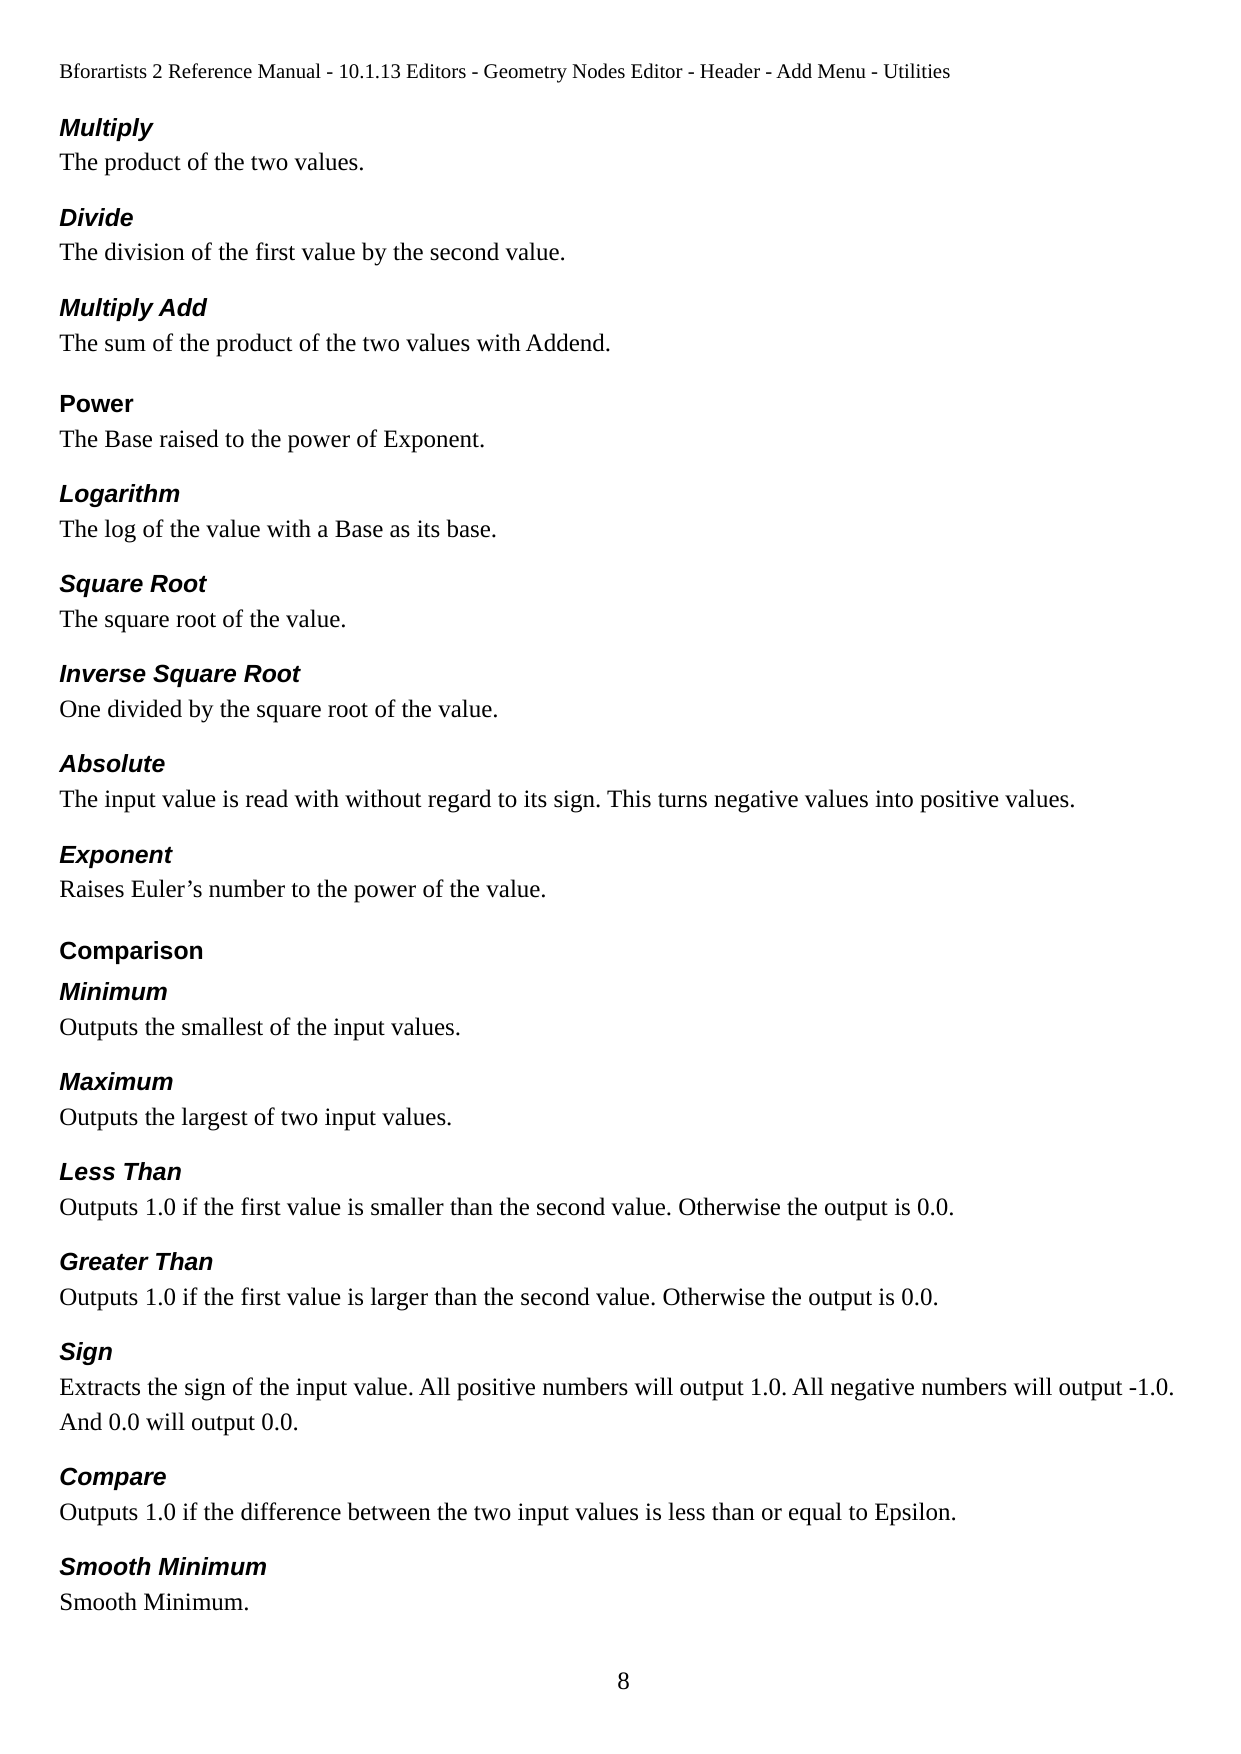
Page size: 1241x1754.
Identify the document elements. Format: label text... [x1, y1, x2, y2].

subtitle Comparison [59, 936, 1181, 964]
subtitle Power [59, 389, 1181, 418]
text Outputs 1.0 if the first value is smaller than the second value. Otherwise the output is 0.0. [59, 1192, 1181, 1221]
subtitle Exponent [59, 840, 1181, 868]
subtitle Minimum [59, 977, 1181, 1006]
subtitle Multiply Add [59, 293, 1181, 321]
text The product of the two values. [59, 147, 1181, 176]
subtitle Sign [59, 1337, 1181, 1366]
text The division of the first value by the second value. [59, 237, 1181, 266]
text The log of the value with a Base as its base. [59, 514, 1181, 543]
subtitle Divide [59, 203, 1181, 231]
subtitle Logarithm [59, 479, 1181, 508]
subtitle Maximum [59, 1067, 1181, 1096]
text The input value is read with without regard to its sign. This turns negative values into positive values. [59, 784, 1181, 813]
text Outputs the largest of two input values. [59, 1102, 1181, 1131]
text The Base raised to the power of Exponent. [59, 424, 1181, 453]
text One divided by the square root of the value. [59, 694, 1181, 723]
text Smooth Minimum. [59, 1587, 1181, 1616]
subtitle Inverse Square Root [59, 659, 1181, 688]
text Outputs 1.0 if the first value is larger than the second value. Otherwise the output is 0.0. [59, 1282, 1181, 1311]
subtitle Absolute [59, 749, 1181, 778]
subtitle Square Root [59, 569, 1181, 598]
text The square root of the value. [59, 604, 1181, 633]
subtitle Greater Than [59, 1247, 1181, 1276]
text Extracts the sign of the input value. All positive numbers will output 1.0. All negative numbers will output -1.0. And 0.0 will output 0.0. [59, 1372, 1181, 1436]
text Outputs 1.0 if the difference between the two input values is less than or equal to Epsilon. [59, 1497, 1181, 1526]
text The sum of the product of the two values with Addend. [59, 328, 1181, 356]
subtitle Multiply [59, 113, 1181, 141]
text Outputs the smallest of the input values. [59, 1012, 1181, 1041]
subtitle Compare [59, 1462, 1181, 1491]
subtitle Less Than [59, 1157, 1181, 1186]
text Raises Euler’s number to the power of the value. [59, 874, 1181, 903]
subtitle Smooth Minimum [59, 1552, 1181, 1581]
